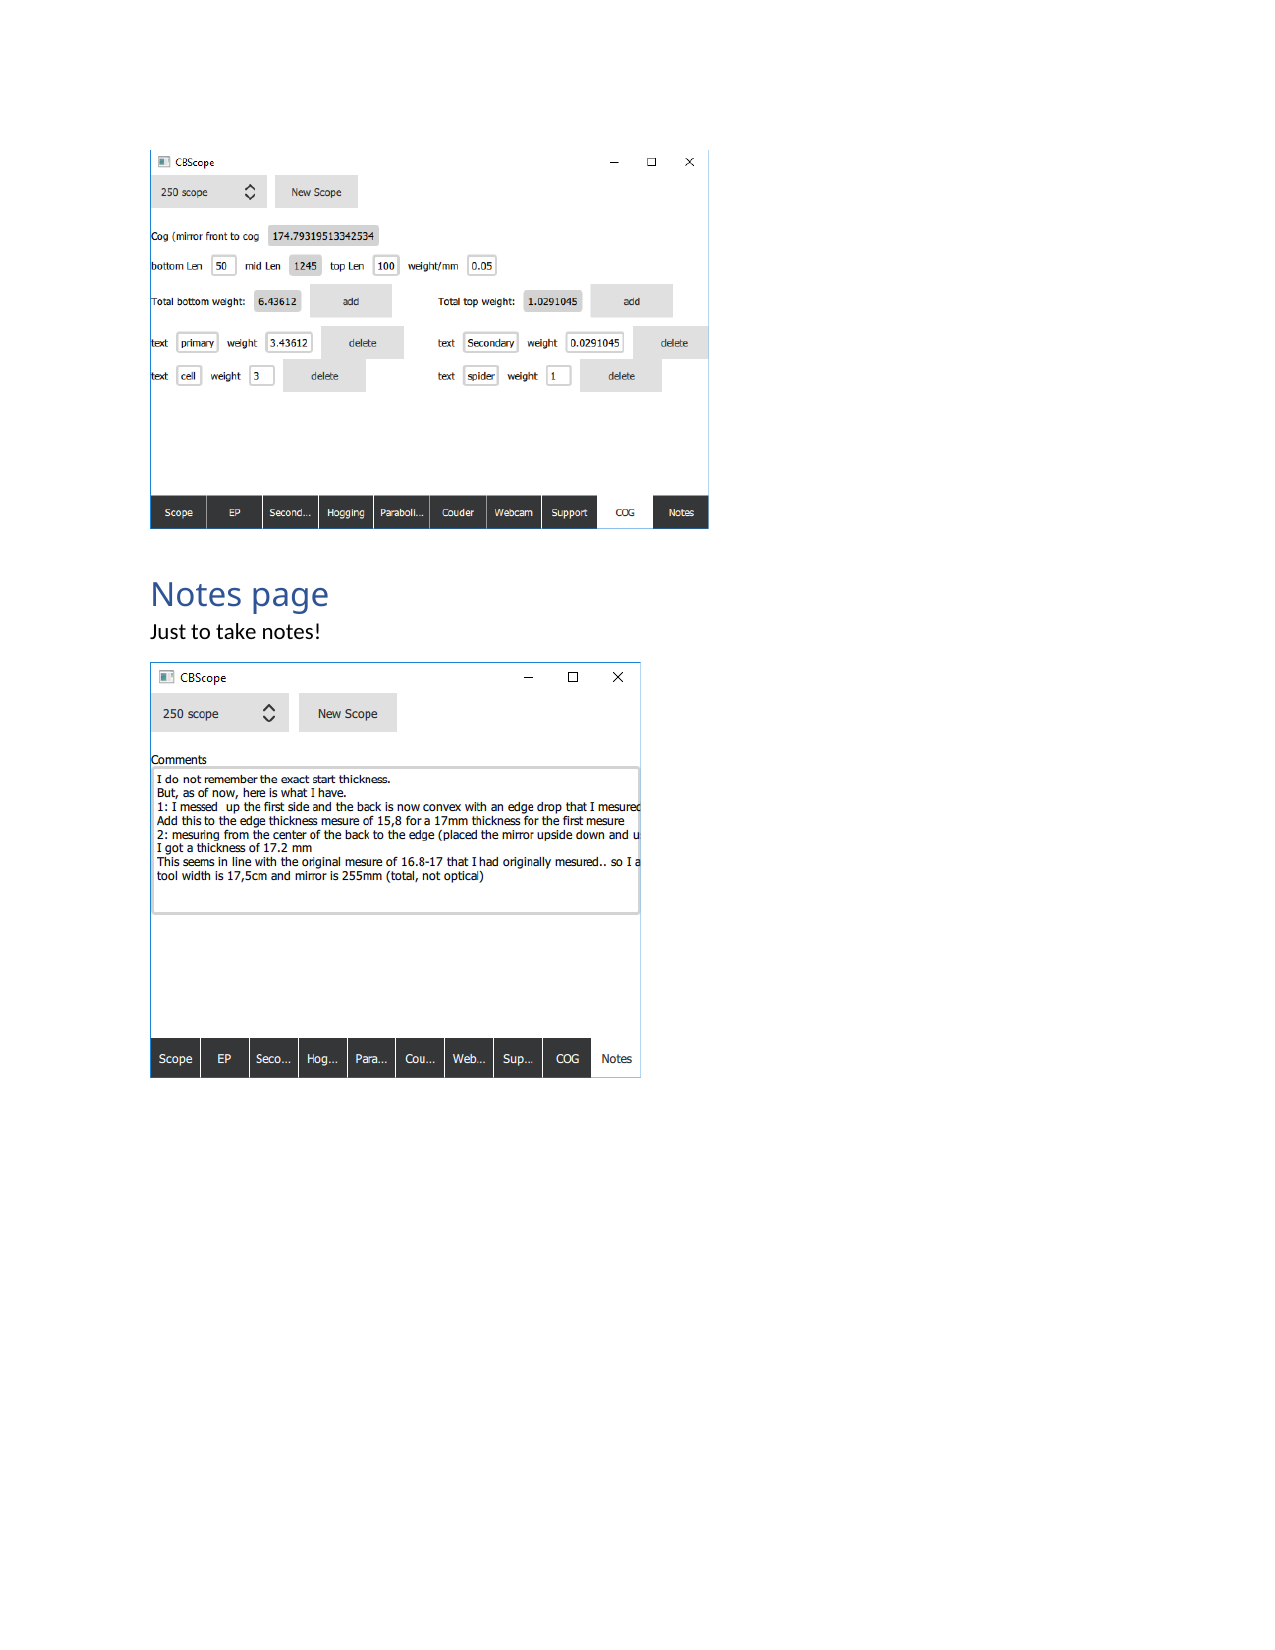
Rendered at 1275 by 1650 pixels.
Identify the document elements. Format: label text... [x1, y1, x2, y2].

text Just to take notes! [150, 617, 1125, 645]
subtitle Notes page [150, 571, 1125, 616]
